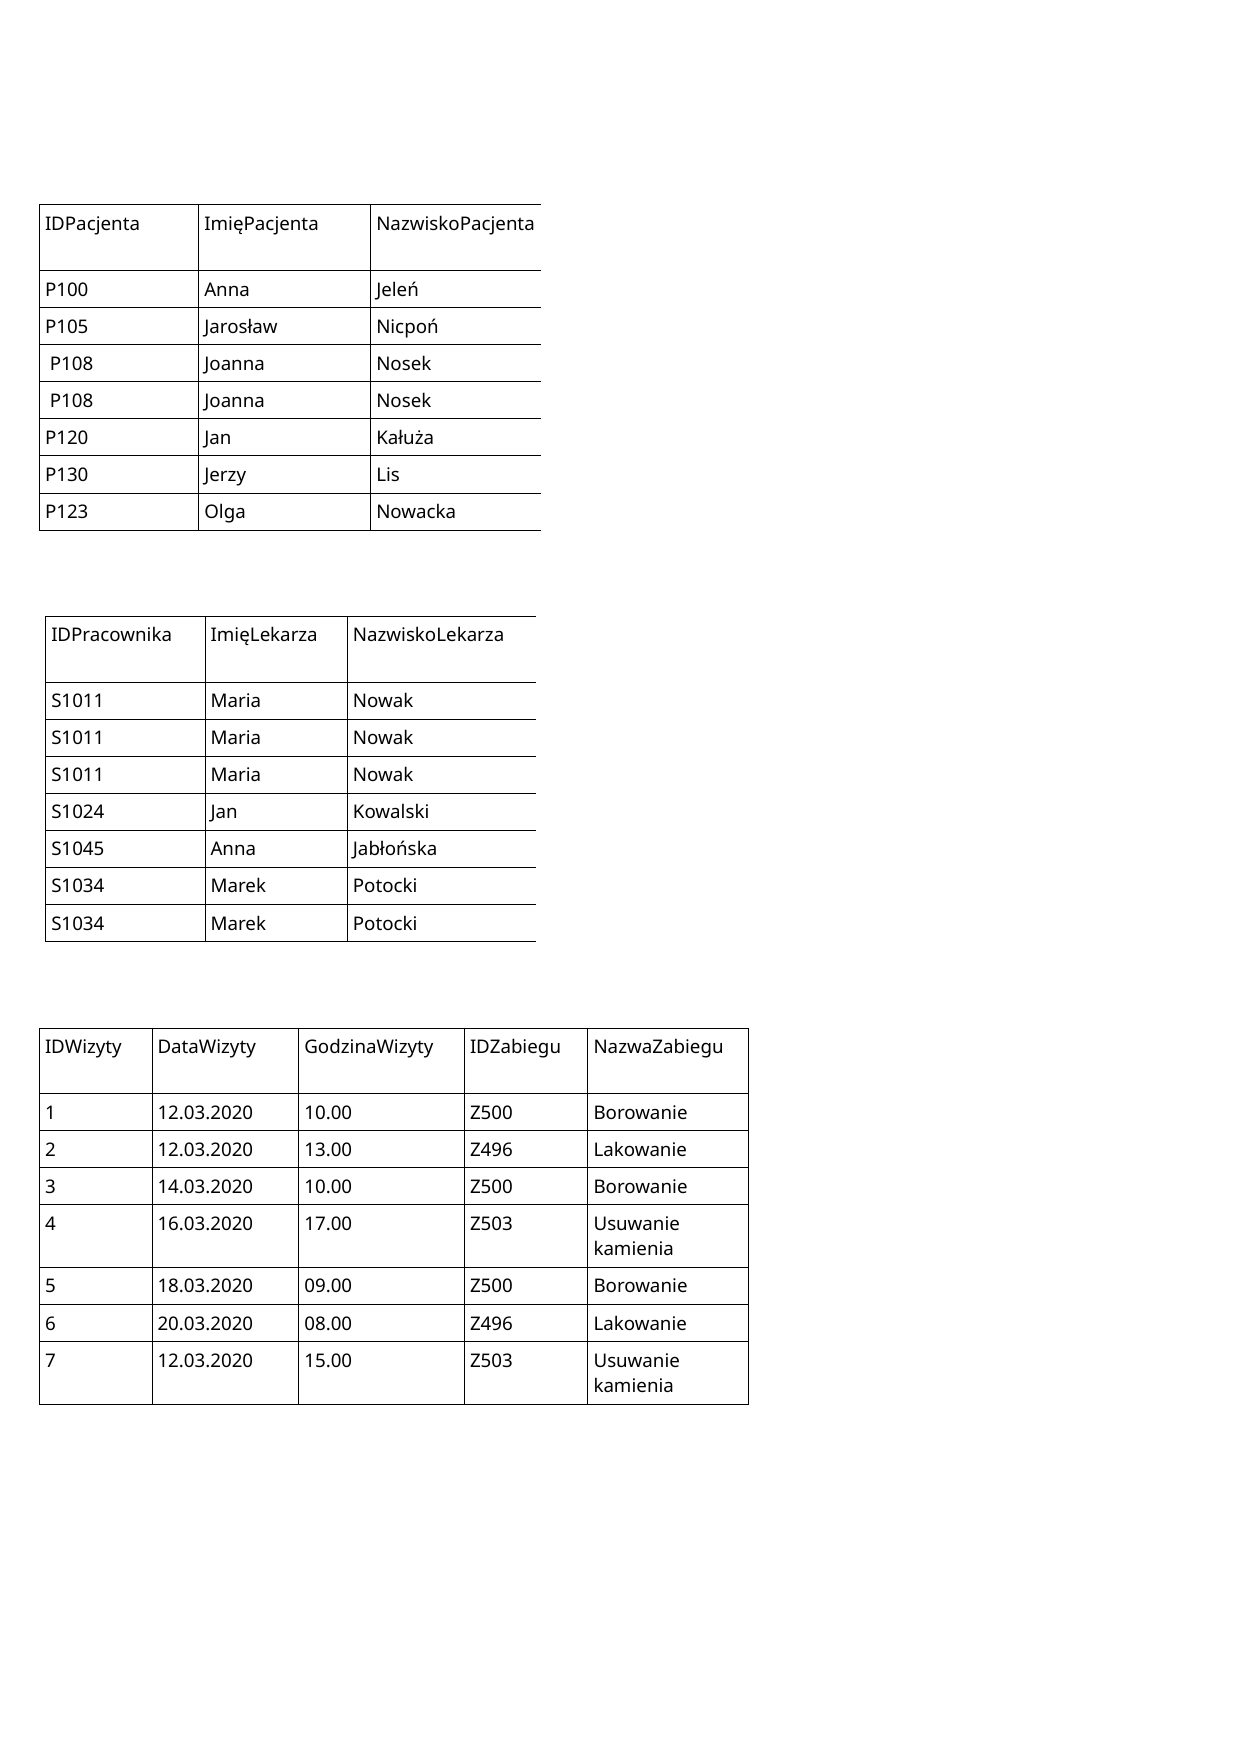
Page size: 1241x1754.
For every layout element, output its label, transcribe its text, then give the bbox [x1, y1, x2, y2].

table_cell 1 [40, 1094, 152, 1130]
table_cell 5 [40, 1268, 152, 1304]
table_cell Anna [199, 271, 370, 307]
table_cell 12.03.2020 [153, 1342, 298, 1404]
table_cell 16.03.2020 [153, 1205, 298, 1267]
table_cell Z503 [465, 1205, 587, 1267]
table_header IDWizyty [40, 1029, 152, 1093]
table_cell Nowacka [371, 494, 541, 529]
table_cell 2 [40, 1131, 152, 1167]
table_cell 18.03.2020 [153, 1268, 298, 1304]
table_cell Olga [199, 494, 370, 529]
table_header IDPracownika [46, 617, 205, 682]
table_cell Marek [206, 905, 347, 941]
table_cell S1011 [46, 720, 205, 756]
table_header NazwiskoPacjenta [371, 205, 541, 270]
table_cell Potocki [348, 868, 536, 904]
table_cell P100 [40, 271, 198, 307]
table_cell 4 [40, 1205, 152, 1267]
table_cell 14.03.2020 [153, 1168, 298, 1204]
table_cell Kałuża [371, 419, 541, 455]
table_cell 10.00 [299, 1094, 464, 1130]
table_cell 6 [40, 1305, 152, 1341]
table_cell Lakowanie [588, 1305, 748, 1341]
table_cell Nosek [371, 345, 541, 381]
table_cell Nowak [348, 720, 536, 756]
table_cell Maria [206, 683, 347, 719]
table_cell 20.03.2020 [153, 1305, 298, 1341]
table_cell 17.00 [299, 1205, 464, 1267]
table_cell Maria [206, 757, 347, 793]
table_cell Borowanie [588, 1268, 748, 1304]
table_cell S1034 [46, 868, 205, 904]
table_cell Z500 [465, 1094, 587, 1130]
table_cell Jerzy [199, 456, 370, 492]
table_cell Lis [371, 456, 541, 492]
table_cell Joanna [199, 345, 370, 381]
table_cell Nowak [348, 683, 536, 719]
table_header NazwiskoLekarza [348, 617, 536, 682]
table_cell P105 [40, 308, 198, 344]
table_cell 12.03.2020 [153, 1131, 298, 1167]
table_cell S1011 [46, 757, 205, 793]
table_cell Maria [206, 720, 347, 756]
table_cell Z500 [465, 1268, 587, 1304]
table_header GodzinaWizyty [299, 1029, 464, 1093]
table_cell Nicpoń [371, 308, 541, 344]
table_cell P130 [40, 456, 198, 492]
table_cell 3 [40, 1168, 152, 1204]
table_cell 12.03.2020 [153, 1094, 298, 1130]
table_cell Borowanie [588, 1094, 748, 1130]
table_header ImięPacjenta [199, 205, 370, 270]
table_cell Borowanie [588, 1168, 748, 1204]
table_cell Usuwanie kamienia [588, 1205, 748, 1267]
table_cell Z503 [465, 1342, 587, 1404]
table_cell 10.00 [299, 1168, 464, 1204]
table_cell S1011 [46, 683, 205, 719]
table_cell 7 [40, 1342, 152, 1404]
table_cell P120 [40, 419, 198, 455]
table_cell 13.00 [299, 1131, 464, 1167]
table_cell Z500 [465, 1168, 587, 1204]
table_cell S1045 [46, 831, 205, 867]
table_header DataWizyty [153, 1029, 298, 1093]
table_cell Usuwanie kamienia [588, 1342, 748, 1404]
table_cell Jarosław [199, 308, 370, 344]
table_cell Lakowanie [588, 1131, 748, 1167]
table_cell Jan [206, 794, 347, 830]
table_cell Kowalski [348, 794, 536, 830]
table_cell Potocki [348, 905, 536, 941]
table_cell S1034 [46, 905, 205, 941]
table_header IDZabiegu [465, 1029, 587, 1093]
table_header ImięLekarza [206, 617, 347, 682]
table_cell Jan [199, 419, 370, 455]
table_header IDPacjenta [40, 205, 198, 270]
table_cell Z496 [465, 1305, 587, 1341]
table_cell S1024 [46, 794, 205, 830]
table_cell 09.00 [299, 1268, 464, 1304]
table_cell Z496 [465, 1131, 587, 1167]
table_cell P123 [40, 494, 198, 529]
table_cell P108 [40, 382, 198, 418]
table_cell P108 [40, 345, 198, 381]
table_cell Nosek [371, 382, 541, 418]
table_cell Nowak [348, 757, 536, 793]
table_cell Marek [206, 868, 347, 904]
table_cell Jabłońska [348, 831, 536, 867]
table_cell 08.00 [299, 1305, 464, 1341]
table_cell Joanna [199, 382, 370, 418]
table_cell 15.00 [299, 1342, 464, 1404]
table_header NazwaZabiegu [588, 1029, 748, 1093]
table_cell Jeleń [371, 271, 541, 307]
table_cell Anna [206, 831, 347, 867]
